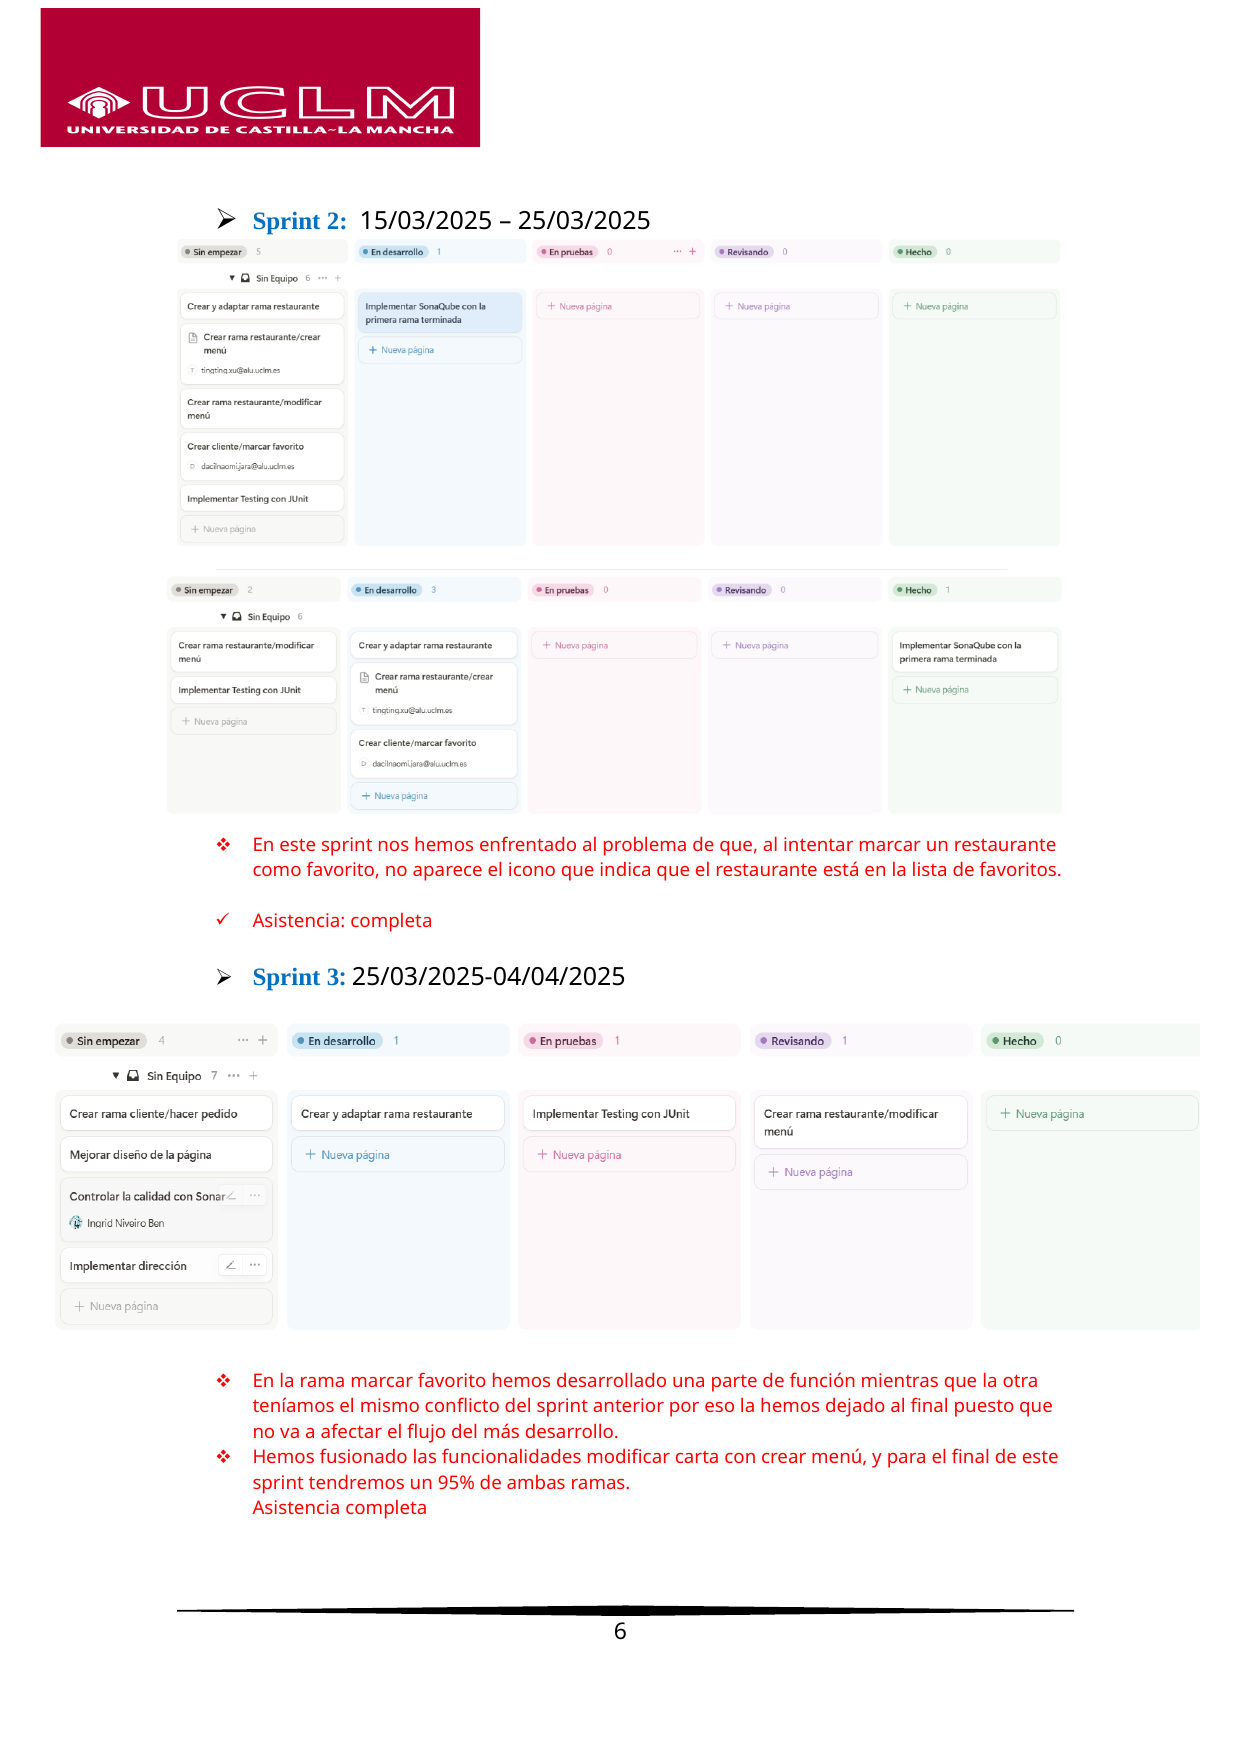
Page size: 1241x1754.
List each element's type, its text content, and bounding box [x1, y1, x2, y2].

list En este sprint nos hemos enfrentado al problema de que, al intentar marcar un restaurante como favorito, no aparece el icono que indica que el restaurante está en la lista de favoritos. [215, 832, 1063, 882]
list Asistencia completa [252, 1494, 1063, 1520]
list Asistencia: completa [215, 908, 1063, 933]
list Sprint 2: 15/03/2025 – 25/03/2025 [215, 203, 1063, 237]
list En la rama marcar favorito hemos desarrollado una parte de función mientras que la otra teníamos el mismo conflicto del sprint anterior por eso la hemos dejado al final puesto que no va a afectar el flujo del más desarrollo. [215, 1367, 1063, 1443]
list Hemos fusionado las funcionalidades modificar carta con crear menú, y para el final de este sprint tendremos un 95% de ambas ramas. [215, 1443, 1063, 1494]
list Sprint 3: 25/03/2025-04/04/2025 [215, 959, 1063, 993]
list [215, 549, 1063, 569]
